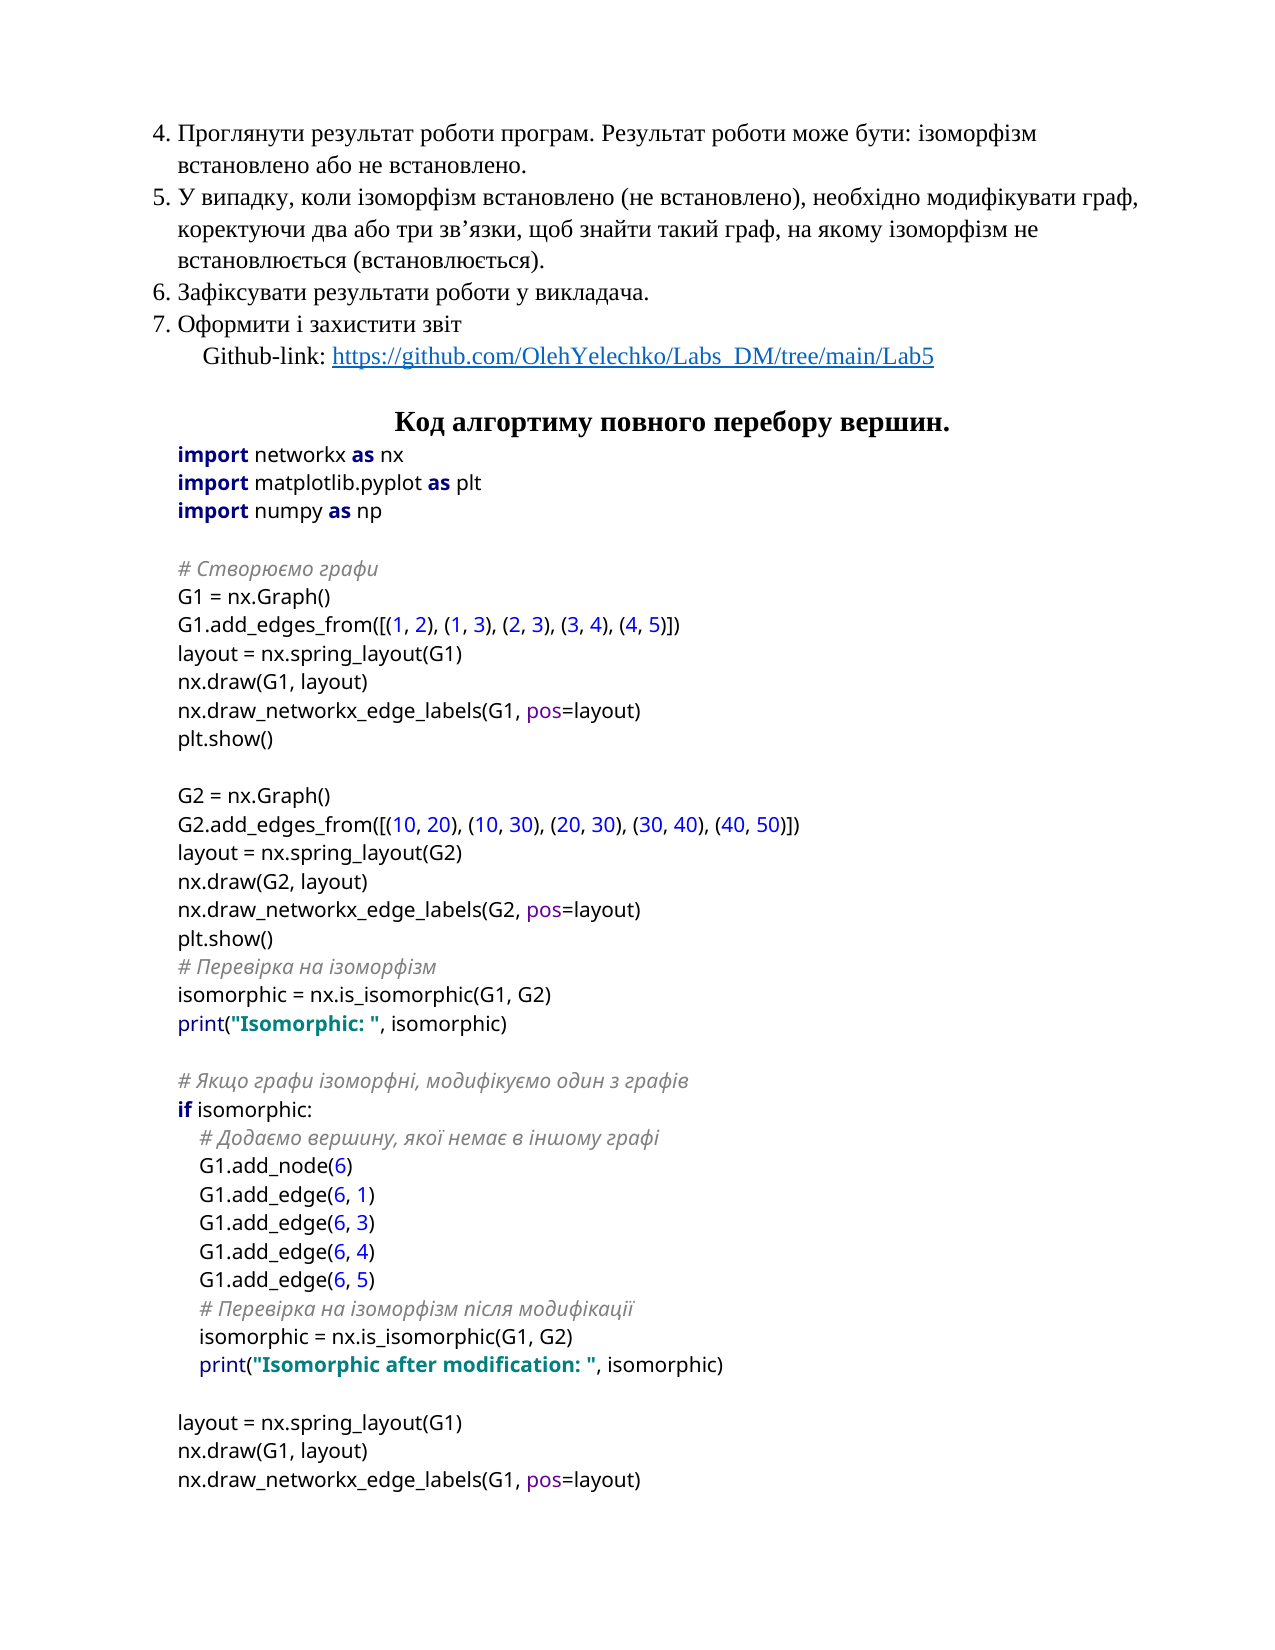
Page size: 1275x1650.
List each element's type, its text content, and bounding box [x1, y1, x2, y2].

list Оформити і захистити звіт [152, 309, 1168, 338]
text Github-link: https://github.com/OlehYelechko/Labs_DM/tree/main/Lab5 [202, 341, 1168, 370]
text Код алгортиму повного перебору вершин. [177, 404, 1167, 437]
text import networkx as nx import matplotlib.pyplot as plt import numpy as np # Створюємо графи G1 = nx.Graph() G1.add_edges_from([(1, 2), (1, 3), (2, 3), (3, 4), (4, 5)]) layout = nx.spring_layout(G1) nx.draw(G1, layout) nx.draw_networkx_edge_labels(G1, pos=layout) plt.show() G2 = nx.Graph() G2.add_edges_from([(10, 20), (10, 30), (20, 30), (30, 40), (40, 50)]) layout = nx.spring_layout(G2) nx.draw(G2, layout) nx.draw_networkx_edge_labels(G2, pos=layout) plt.show() # Перевірка на ізоморфізм isomorphic = nx.is_isomorphic(G1, G2) print("Isomorphic: ", isomorphic) # Якщо графи ізоморфні, модифікуємо один з графів if isomorphic: # Додаємо вершину, якої немає в іншому графі G1.add_node(6) G1.add_edge(6, 1) G1.add_edge(6, 3) G1.add_edge(6, 4) G1.add_edge(6, 5) # Перевірка на ізоморфізм після модифікації isomorphic = nx.is_isomorphic(G1, G2) print("Isomorphic after modification: ", isomorphic) layout = nx.spring_layout(G1) nx.draw(G1, layout) nx.draw_networkx_edge_labels(G1, pos=layout) [177, 440, 1186, 1493]
list У випадку, коли ізоморфізм встановлено (не встановлено), необхідно модифікувати граф, коректуючи два або три зв’язки, щоб знайти такий граф, на якому ізоморфізм не встановлюється (встановлюється). [152, 182, 1168, 274]
list Проглянути результат роботи програм. Результат роботи може бути: ізоморфізм встановлено або не встановлено. [152, 118, 1168, 179]
list Зафіксувати результати роботи у викладача. [152, 277, 1168, 306]
